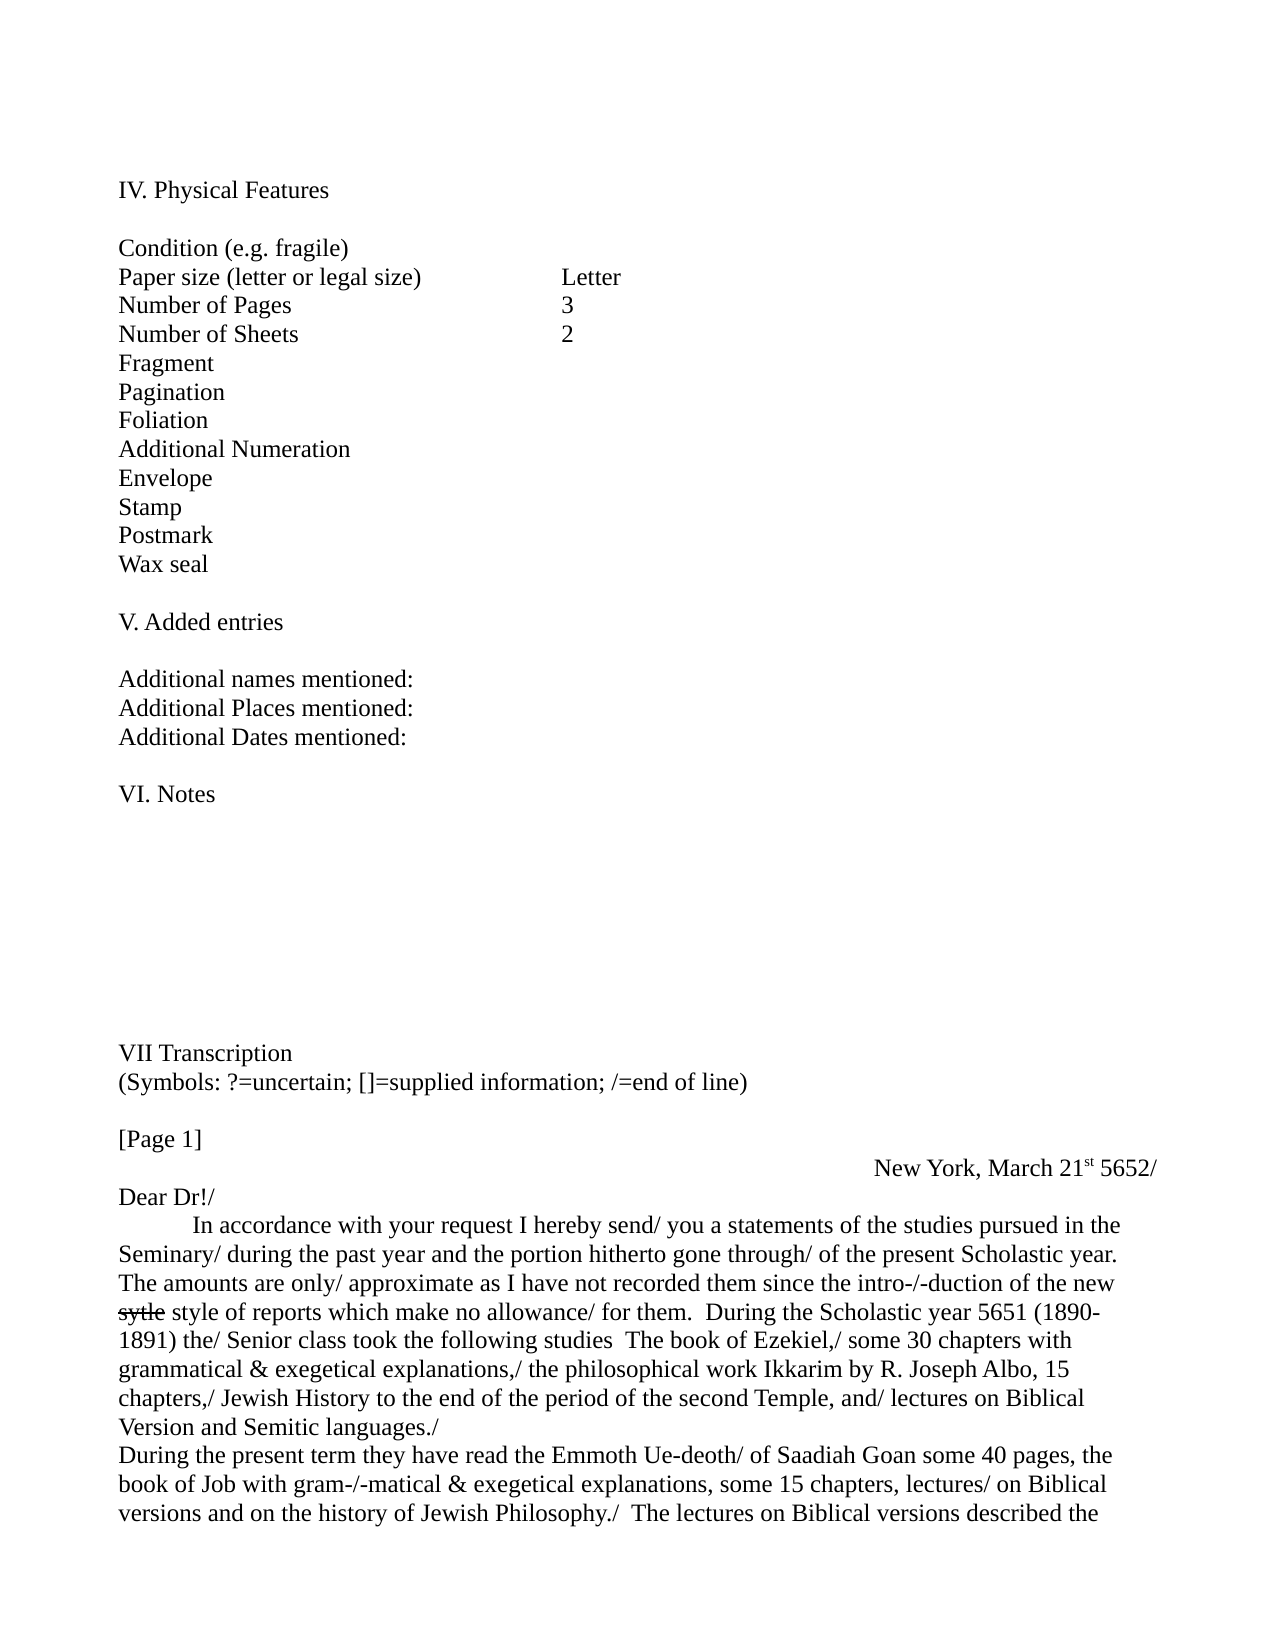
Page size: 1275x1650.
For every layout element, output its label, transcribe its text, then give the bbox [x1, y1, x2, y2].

text [Page 1] [118, 1124, 1157, 1153]
text Foliation [118, 406, 1157, 434]
text VI. Notes [118, 779, 1157, 808]
text Additional Places mentioned: [118, 693, 1157, 722]
text Pagination [118, 377, 1157, 406]
text Additional Numeration [118, 434, 1157, 463]
text V. Added entries [118, 607, 1157, 636]
text Additional names mentioned: [118, 664, 1157, 693]
text Wax seal [118, 549, 1157, 578]
text Number of Sheets 2 [118, 319, 1157, 348]
text (Symbols: ?=uncertain; []=supplied information; /=end of line) [118, 1067, 1157, 1096]
text Number of Pages 3 [118, 291, 1157, 319]
text Postma rk [118, 521, 1157, 549]
text New York, March 21st 5652/ [118, 1153, 1157, 1182]
text Condition (e.g. fragile) [118, 233, 1157, 262]
text Fragment [118, 348, 1157, 377]
text Stamp [118, 492, 1157, 521]
text Dear Dr!/ [118, 1182, 1157, 1211]
text IV. Physical Features [118, 176, 1157, 204]
text In accordance with your request I hereby send/ you a statements of the studies pursued in the Seminary/ during the past year and the portion hitherto gone through/ of the present Scholastic year. The amounts are only/ approximate as I have not recorded them since the intro-/-duction of the new sytle style of reports which make no allowance/ for them. During the Scholastic year 5651 (1890-1891) the/ Senior class took the following studies The book of Ezekiel,/ some 30 chapters with grammatical & exegetical explanations,/ the philosophical work Ikkarim by R. Joseph Albo, 15 chapters,/ Jewish History to the end of the period of the second Temple, and/ lectures on Biblical Version and Semitic languages./ [118, 1211, 1157, 1441]
text Additional Dates mentioned: [118, 722, 1157, 751]
text Paper size (letter or legal size) Letter [118, 262, 1157, 291]
text During the present term they have read the Emmoth Ue-deoth/ of Saadiah Goan some 40 pages, the book of Job with gram-/-matical & exegetical explanations, some 15 chapters, lectures/ on Biblical versions and on the history of Jewish Philosophy./ The lectures on Biblical versions described the [118, 1441, 1157, 1527]
text VII Transcription [118, 1038, 1157, 1067]
text Envelope [118, 463, 1157, 492]
